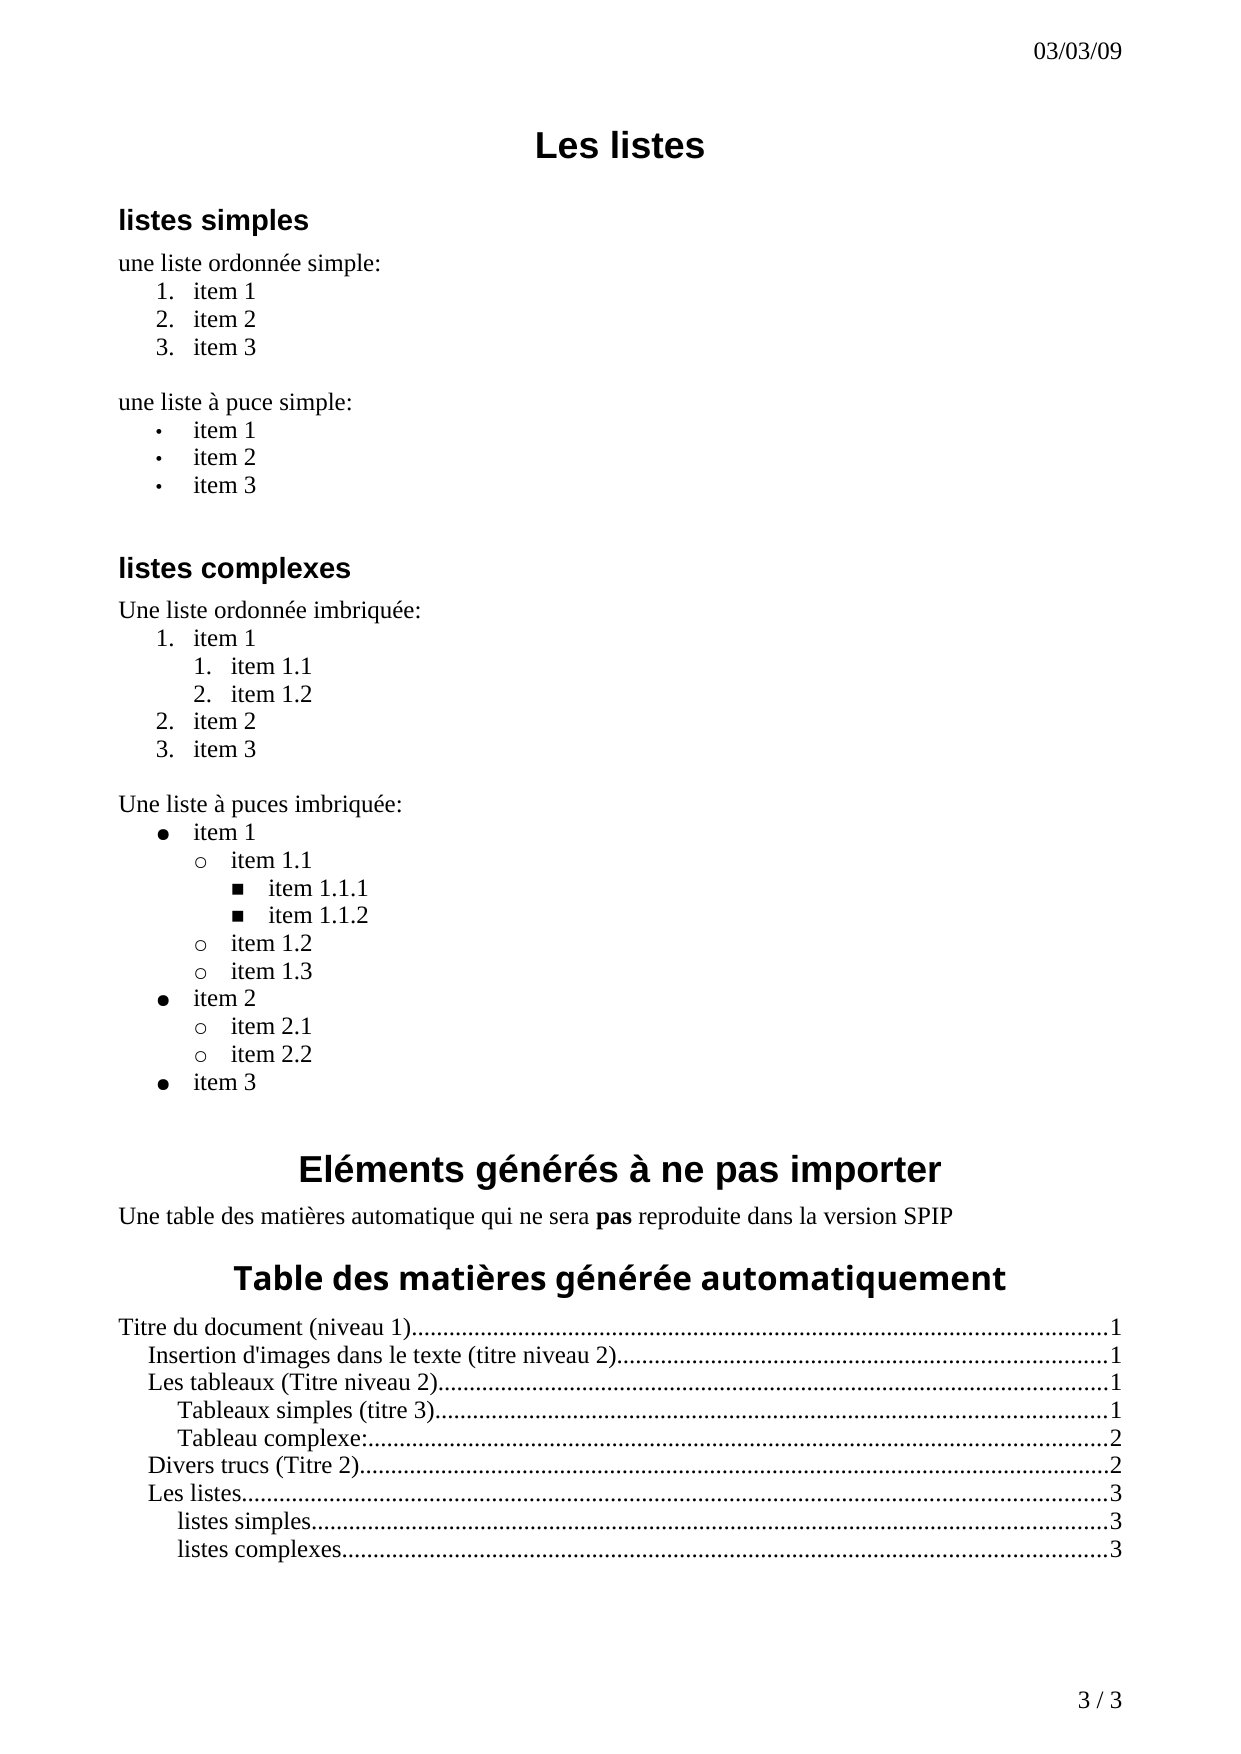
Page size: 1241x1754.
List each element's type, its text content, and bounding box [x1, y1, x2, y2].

list item 3 [156, 735, 1122, 763]
list item 1.1 [193, 652, 1122, 680]
subtitle listes complexes [118, 552, 1122, 584]
list item 2.1 [193, 1012, 1122, 1040]
list item 1.1 [193, 846, 1122, 874]
list item 1.3 [193, 957, 1122, 984]
text listes simples 3 [177, 1507, 1122, 1535]
text une liste ordonnée simple: [118, 249, 1122, 277]
text Les listes 3 [148, 1479, 1122, 1507]
list item 1.1.2 [231, 901, 1122, 929]
subtitle Table des matières générée automatiquement [118, 1255, 1122, 1301]
list item 2 [156, 443, 1122, 471]
list item 1.2 [193, 929, 1122, 957]
list item 3 [156, 1068, 1122, 1095]
text Tableau complexe: 2 [177, 1424, 1122, 1452]
list item 1 [156, 818, 1122, 846]
list item 3 [156, 333, 1122, 360]
text Titre du document (niveau 1) 1 [118, 1313, 1122, 1341]
text Tableaux simples (titre 3) 1 [177, 1396, 1122, 1424]
list item 2 [156, 984, 1122, 1012]
list item 1 [156, 277, 1122, 305]
list item 1 [156, 624, 1122, 652]
list item 2 [156, 305, 1122, 333]
subtitle Les listes [118, 125, 1122, 167]
list item 2 [156, 707, 1122, 735]
subtitle Eléments générés à ne pas importer [118, 1148, 1122, 1190]
text Insertion d'images dans le texte (titre niveau 2) 1 [148, 1341, 1122, 1368]
text listes complexes 3 [177, 1535, 1122, 1562]
list item 1 [156, 416, 1122, 443]
text Divers trucs (Titre 2) 2 [148, 1452, 1122, 1479]
subtitle listes simples [118, 204, 1122, 237]
text une liste à puce simple: [118, 388, 1122, 416]
list item 2.2 [193, 1040, 1122, 1068]
text Une liste à puces imbriquée: [118, 791, 1122, 818]
list item 1.2 [193, 680, 1122, 707]
text Une table des matières automatique qui ne sera pas reproduite dans la version SPIP [118, 1202, 1122, 1230]
list item 1.1.1 [231, 874, 1122, 901]
list item 3 [156, 471, 1122, 499]
text Les tableaux (Titre niveau 2) 1 [148, 1368, 1122, 1396]
text Une liste ordonnée imbriquée: [118, 597, 1122, 624]
